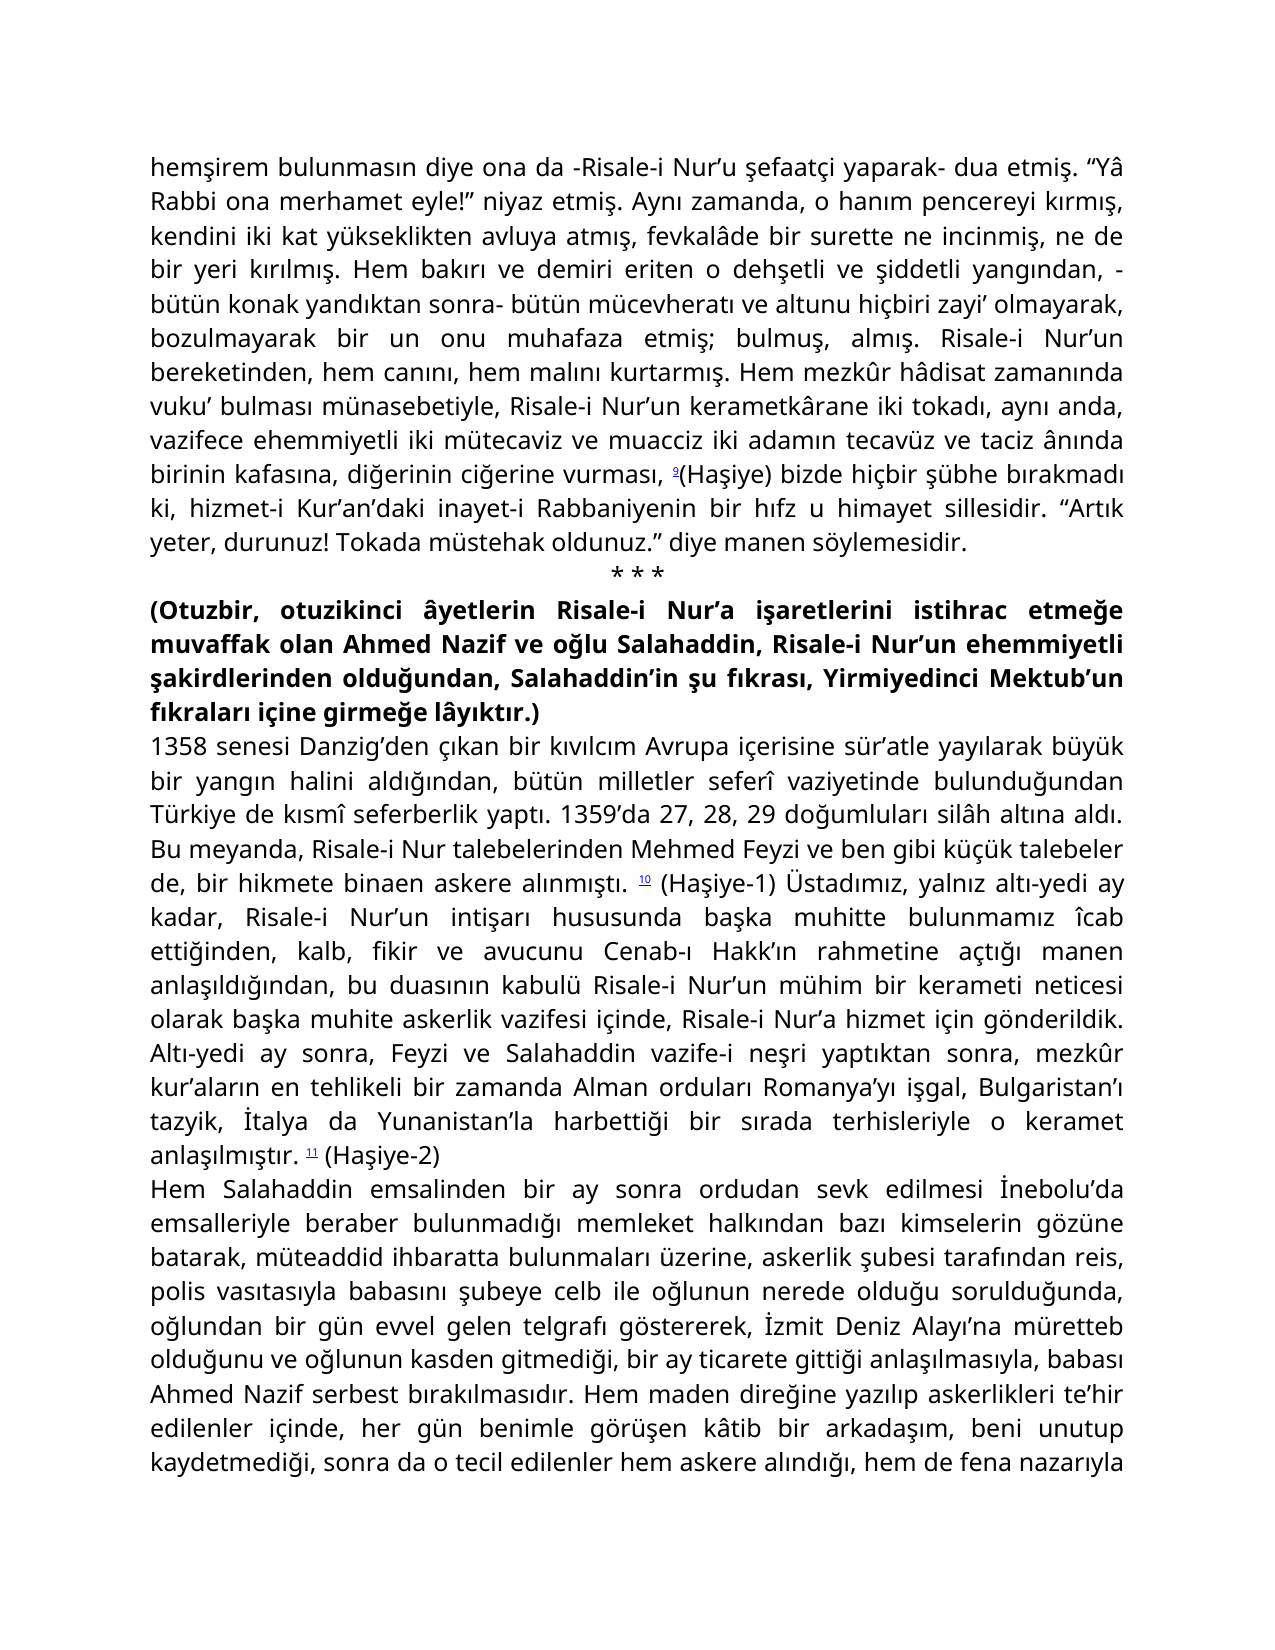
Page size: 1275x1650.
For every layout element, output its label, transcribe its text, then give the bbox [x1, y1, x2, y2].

text 1358 senesi Danzig’den çıkan bir kıvılcım Avrupa içerisine sür’atle yayılarak büyük bir yangın halini aldığından, bütün milletler seferî vaziyetinde bulunduğundan Türkiye de kısmî seferberlik yaptı. 1359’da 27, 28, 29 doğumluları silâh altına aldı. Bu meyanda, Risale-i Nur talebelerinden Mehmed Feyzi ve ben gibi küçük talebeler de, bir hikmete binaen askere alınmıştı. 10 (Haşiye-1) Üstadımız, yalnız altı-yedi ay kadar, Risale-i Nur’un intişarı hususunda başka muhitte bulunmamız îcab ettiğinden, kalb, fikir ve avucunu Cenab-ı Hakk’ın rahmetine açtığı manen anlaşıldığından, bu duasının kabulü Risale-i Nur’un mühim bir kerameti neticesi olarak başka muhite askerlik vazifesi içinde, Risale-i Nur’a hizmet için gönderildik. Altı-yedi ay sonra, Feyzi ve Salahaddin vazife-i neşri yaptıktan sonra, mezkûr kur’aların en tehlikeli bir zamanda Alman orduları Romanya’yı işgal, Bulgaristan’ı tazyik, İtalya da Yunanistan’la harbettiği bir sırada terhisleriyle o keramet anlaşılmıştır. 11 (Haşiye-2) [150, 729, 1125, 1172]
text Hem Salahaddin emsalinden bir ay sonra ordudan sevk edilmesi İnebolu’da emsalleriyle beraber bulunmadığı memleket halkından bazı kimselerin gözüne batarak, müteaddid ihbaratta bulunmaları üzerine, askerlik şubesi tarafından reis, polis vasıtasıyla babasını şubeye celb ile oğlunun nerede olduğu sorulduğunda, oğlundan bir gün evvel gelen telgrafı göstererek, İzmit Deniz Alayı’na müretteb olduğunu ve oğlunun kasden gitmediği, bir ay ticarete gittiği anlaşılmasıyla, babası Ahmed Nazif serbest bırakılmasıdır. Hem maden direğine yazılıp askerlikleri te’hir edilenler içinde, her gün benimle görüşen kâtib bir arkadaşım, beni unutup kaydetmediği, sonra da o tecil edilenler hem askere alındığı, hem de fena nazarıyla [150, 1172, 1125, 1478]
text (Otuzbir, otuzikinci âyetlerin Risale-i Nur’a işaretlerini istihrac etmeğe muvaffak olan Ahmed Nazif ve oğlu Salahaddin, Risale-i Nur’un ehemmiyetli şakirdlerinden olduğundan, Salahaddin’in şu fıkrası, Yirmiyedinci Mektub’un fıkraları içine girmeğe lâyıktır.) [150, 593, 1125, 729]
text hemşirem bulunmasın diye ona da -Risale-i Nur’u şefaatçi yaparak- dua etmiş. “Yâ Rabbi ona merhamet eyle!” niyaz etmiş. Aynı zamanda, o hanım pencereyi kırmış, kendini iki kat yükseklikten avluya atmış, fevkalâde bir surette ne incinmiş, ne de bir yeri kırılmış. Hem bakırı ve demiri eriten o dehşetli ve şiddetli yangından, -bütün konak yandıktan sonra- bütün mücevheratı ve altunu hiçbiri zayi’ olmayarak, bozulmayarak bir un onu muhafaza etmiş; bulmuş, almış. Risale-i Nur’un bereketinden, hem canını, hem malını kurtarmış. Hem mezkûr hâdisat zamanında vuku’ bulması münasebetiyle, Risale-i Nur’un kerametkârane iki tokadı, aynı anda, vazifece ehemmiyetli iki mütecaviz ve muacciz iki adamın tecavüz ve taciz ânında birinin kafasına, diğerinin ciğerine vurması, 9(Haşiye) bizde hiçbir şübhe bırakmadı ki, hizmet-i Kur’an’daki inayet-i Rabbaniyenin bir hıfz u himayet sillesidir. “Artık yeter, durunuz! Tokada müstehak oldunuz.” diye manen söylemesidir. [150, 150, 1125, 559]
text * * * [150, 559, 1125, 593]
